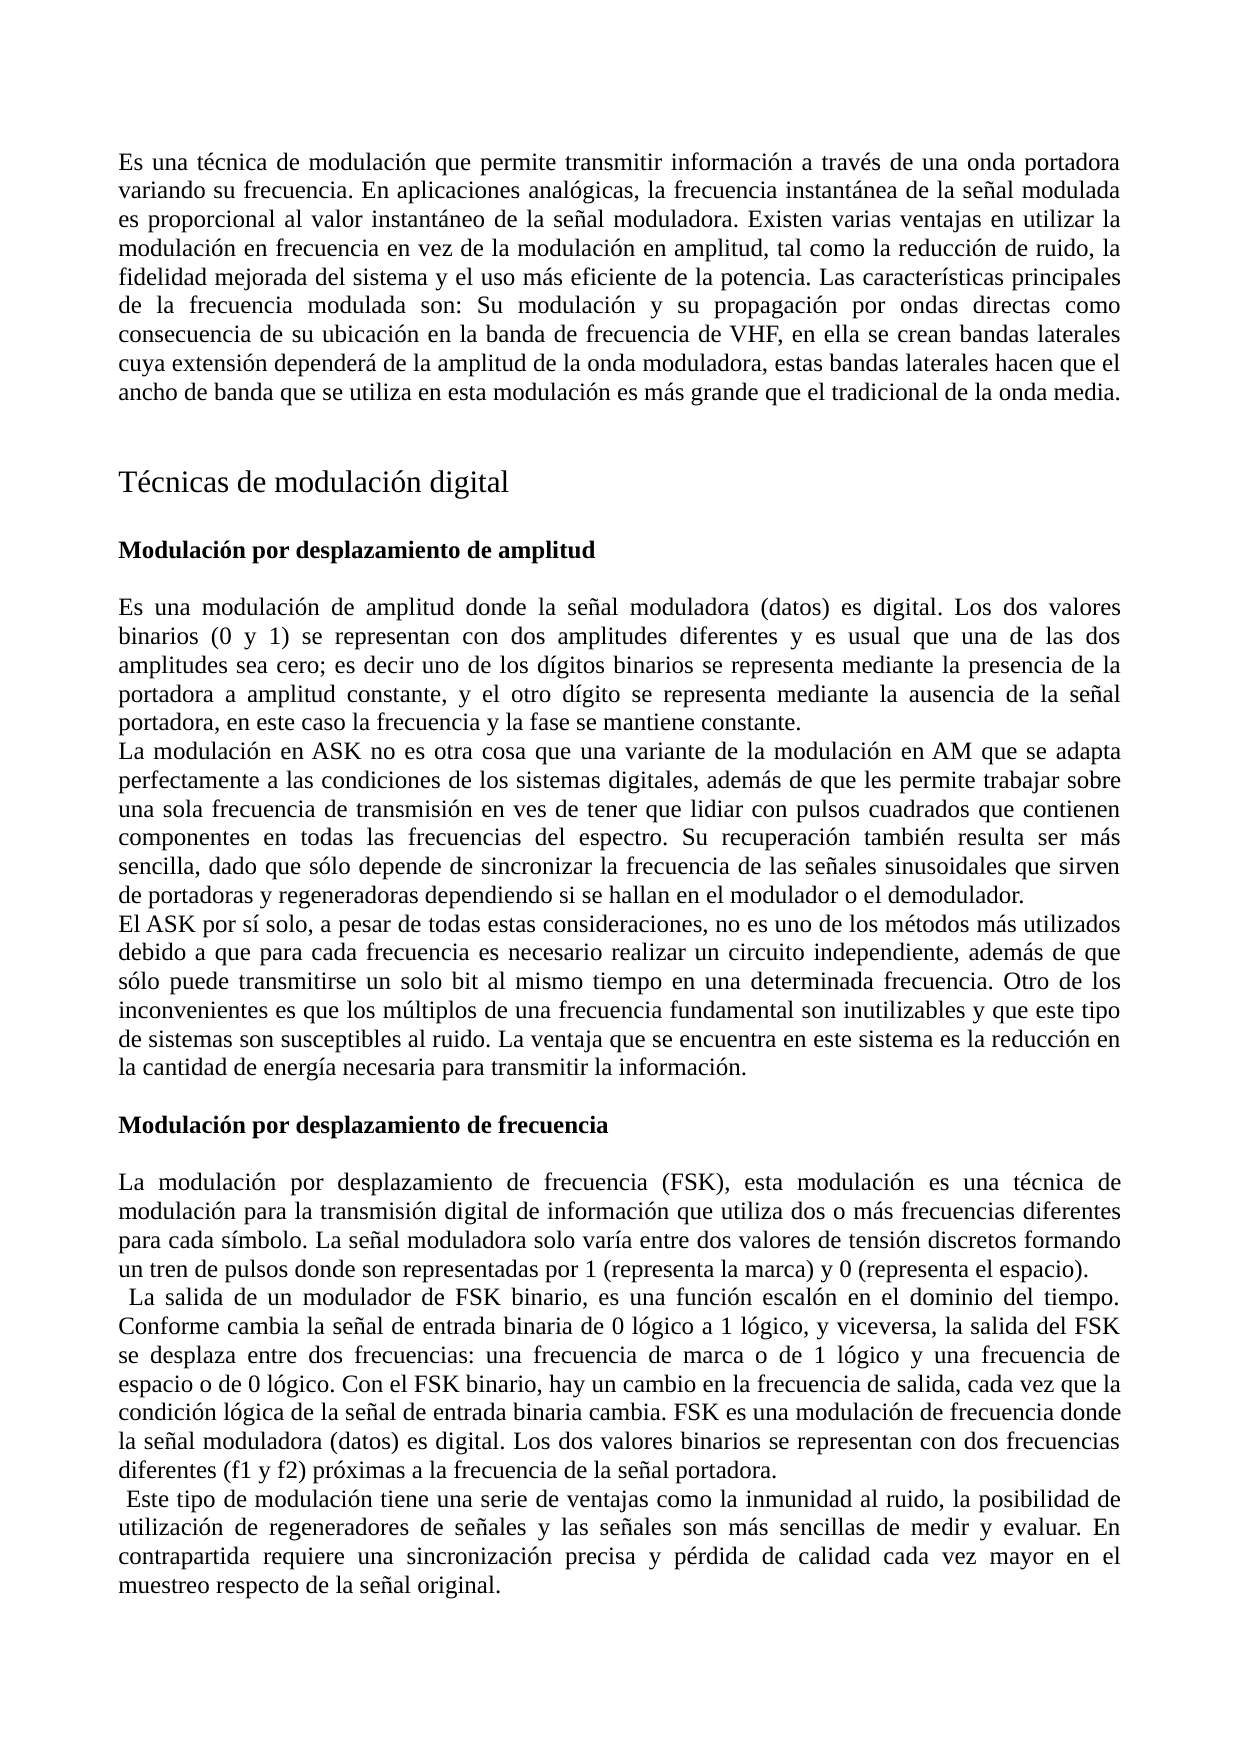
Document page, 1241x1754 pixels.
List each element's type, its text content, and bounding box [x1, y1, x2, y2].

text Es una modulación de amplitud donde la señal moduladora (datos) es digital. Los dos valores binarios (0 y 1) se representan con dos amplitudes diferentes y es usual que una de las dos amplitudes sea cero; es decir uno de los dígitos binarios se representa mediante la presencia de la portadora a amplitud constante, y el otro dígito se representa mediante la ausencia de la señal portadora, en este caso la frecuencia y la fase se mantiene constante. [118, 592, 1122, 736]
text Técnicas de modulación digital [118, 463, 1122, 499]
text Modulación por desplazamiento de frecuencia [118, 1110, 1122, 1139]
text Modulación por desplazamiento de amplitud [118, 535, 1122, 564]
text Este tipo de modulación tiene una serie de ventajas como la inmunidad al ruido, la posibilidad de utilización de regeneradores de señales y las señales son más sencillas de medir y evaluar. En contrapartida requiere una sincronización precisa y pérdida de calidad cada vez mayor en el muestreo respecto de la señal original. [118, 1484, 1122, 1599]
text La salida de un modulador de FSK binario, es una función escalón en el dominio del tiempo. Conforme cambia la señal de entrada binaria de 0 lógico a 1 lógico, y viceversa, la salida del FSK se desplaza entre dos frecuencias: una frecuencia de marca o de 1 lógico y una frecuencia de espacio o de 0 lógico. Con el FSK binario, hay un cambio en la frecuencia de salida, cada vez que la condición lógica de la señal de entrada binaria cambia. FSK es una modulación de frecuencia donde la señal moduladora (datos) es digital. Los dos valores binarios se representan con dos frecuencias diferentes (f1 y f2) próximas a la frecuencia de la señal portadora. [118, 1282, 1122, 1484]
text La modulación por desplazamiento de frecuencia (FSK), esta modulación es una técnica de modulación para la transmisión digital de información que utiliza dos o más frecuencias diferentes para cada símbolo. La señal moduladora solo varía entre dos valores de tensión discretos formando un tren de pulsos donde son representadas por 1 (representa la marca) y 0 (representa el espacio). [118, 1167, 1122, 1282]
text Es una técnica de modulación que permite transmitir información a través de una onda portadora variando su frecuencia. En aplicaciones analógicas, la frecuencia instantánea de la señal modulada es proporcional al valor instantáneo de la señal moduladora. Existen varias ventajas en utilizar la modulación en frecuencia en vez de la modulación en amplitud, tal como la reducción de ruido, la fidelidad mejorada del sistema y el uso más eficiente de la potencia. Las características principales de la frecuencia modulada son: Su modulación y su propagación por ondas directas como consecuencia de su ubicación en la banda de frecuencia de VHF, en ella se crean bandas laterales cuya extensión dependerá de la amplitud de la onda moduladora, estas bandas laterales hacen que el ancho de banda que se utiliza en esta modulación es más grande que el tradicional de la onda media. [118, 147, 1122, 406]
text El ASK por sí solo, a pesar de todas estas consideraciones, no es uno de los métodos más utilizados debido a que para cada frecuencia es necesario realizar un circuito independiente, además de que sólo puede transmitirse un solo bit al mismo tiempo en una determinada frecuencia. Otro de los inconvenientes es que los múltiplos de una frecuencia fundamental son inutilizables y que este tipo de sistemas son susceptibles al ruido. La ventaja que se encuentra en este sistema es la reducción en la cantidad de energía necesaria para transmitir la información. [118, 909, 1122, 1081]
text La modulación en ASK no es otra cosa que una variante de la modulación en AM que se adapta perfectamente a las condiciones de los sistemas digitales, además de que les permite trabajar sobre una sola frecuencia de transmisión en ves de tener que lidiar con pulsos cuadrados que contienen componentes en todas las frecuencias del espectro. Su recuperación también resulta ser más sencilla, dado que sólo depende de sincronizar la frecuencia de las señales sinusoidales que sirven de portadoras y regeneradoras dependiendo si se hallan en el modulador o el demodulador. [118, 736, 1122, 909]
